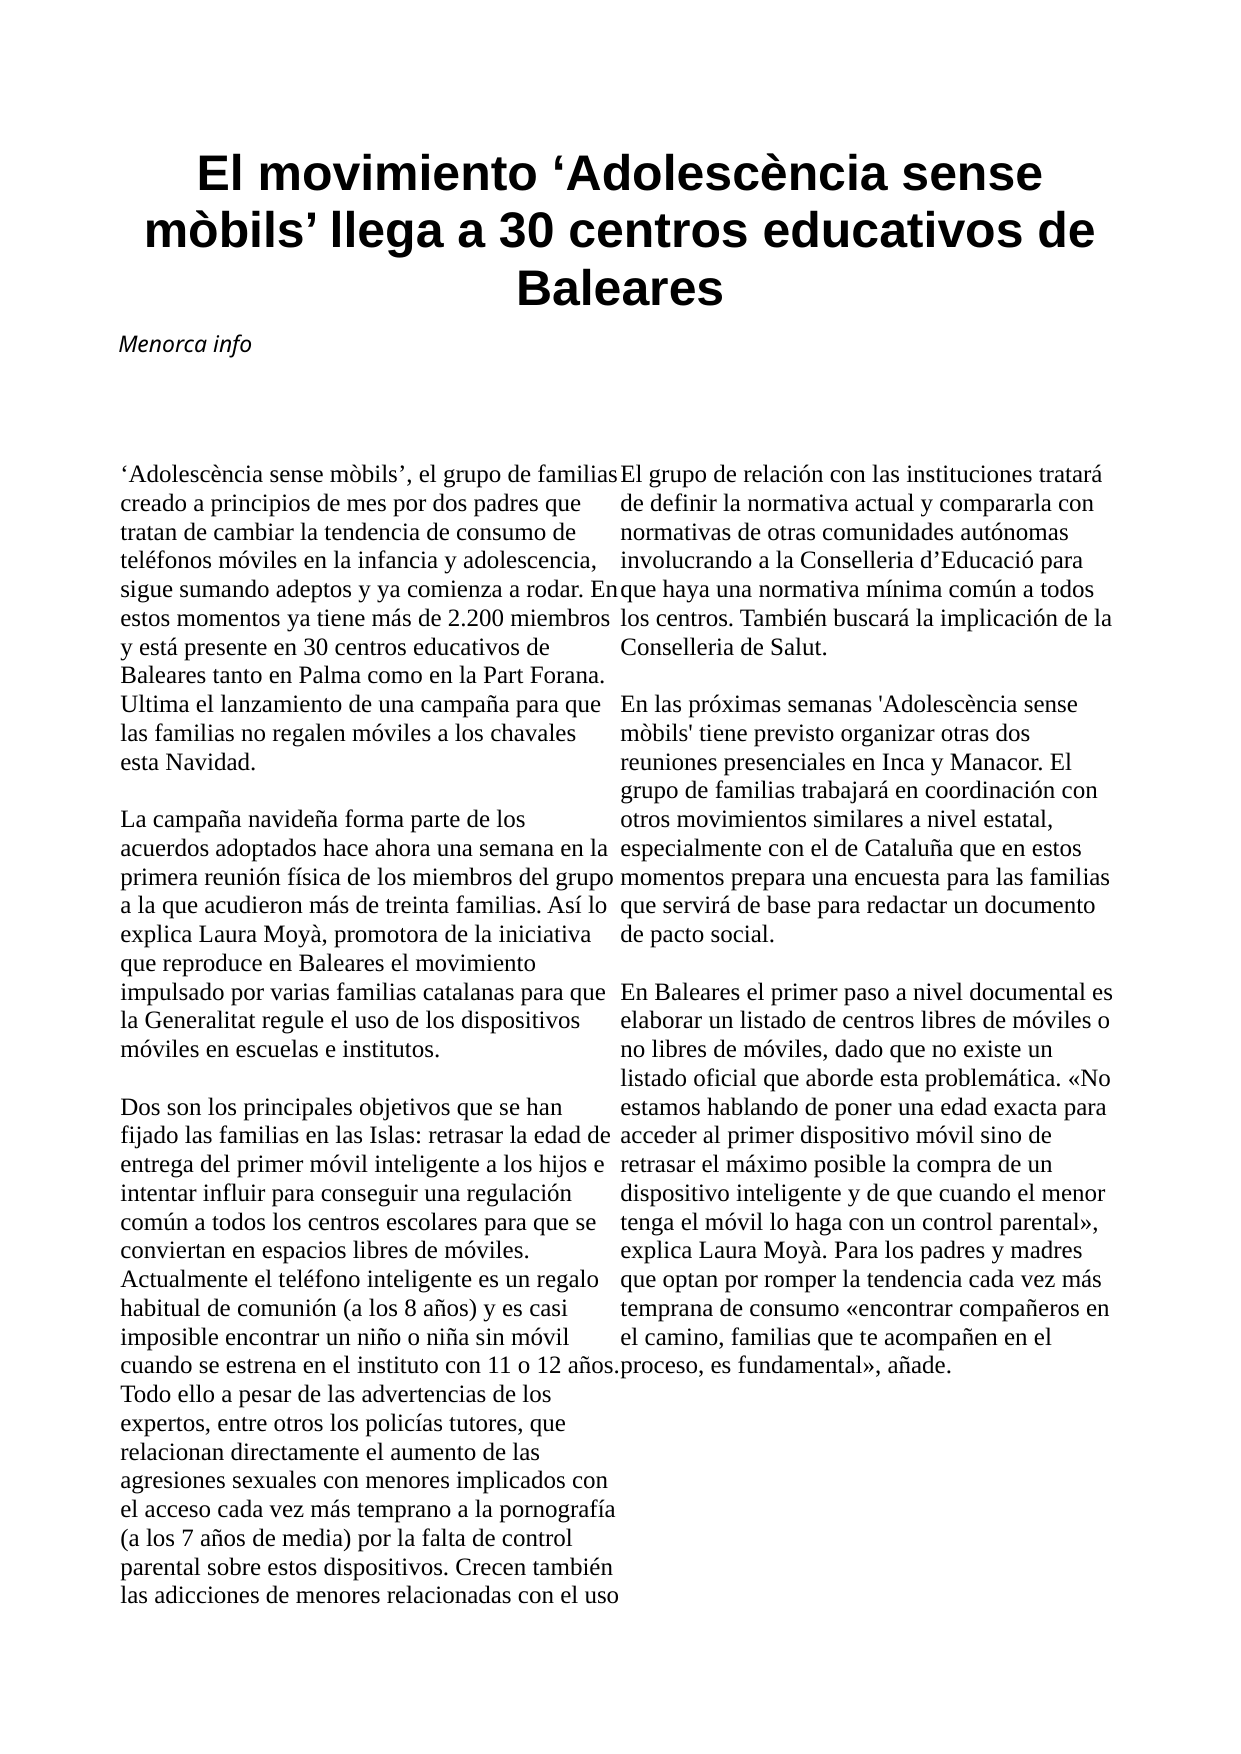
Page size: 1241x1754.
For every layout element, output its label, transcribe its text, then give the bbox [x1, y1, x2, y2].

text Menorca info [118, 328, 1122, 359]
table_header El grupo de relación con las instituciones tratará de definir la normativa actual y compararla con normativas de otras comunidades autónomas involucrando a la Conselleria d’Educació para que haya una normativa mínima común a todos los centros. También buscará la implicación de la Conselleria de Salut. En las próximas semanas 'Adolescència sense mòbils' tiene previsto organizar otras dos reuniones presenciales en Inca y Manacor. El grupo de familias trabajará en coordinación con otros movimientos similares a nivel estatal, especialmente con el de Cataluña que en estos momentos prepara una encuesta para las familias que servirá de base para redactar un documento de pacto social. En Baleares el primer paso a nivel documental es elaborar un listado de centros libres de móviles o no libres de móviles, dado que no existe un listado oficial que aborde esta problemática. «No estamos hablando de poner una edad exacta para acceder al primer dispositivo móvil sino de retrasar el máximo posible la compra de un dispositivo inteligente y de que cuando el menor tenga el móvil lo haga con un control parental», explica Laura Moyà. Para los padres y madres que optan por romper la tendencia cada vez más temprana de consumo «encontrar compañeros en el camino, familias que te acompañen en el proceso, es fundamental», añade. [620, 459, 1122, 1609]
title El movimiento ‘Adolescència sense mòbils’ llega a 30 centros educativos de Baleares [118, 143, 1122, 316]
table_header ‘Adolescència sense mòbils’, el grupo de familias creado a principios de mes por dos padres que tratan de cambiar la tendencia de consumo de teléfonos móviles en la infancia y adolescencia, sigue sumando adeptos y ya comienza a rodar. En estos momentos ya tiene más de 2.200 miembros y está presente en 30 centros educativos de Baleares tanto en Palma como en la Part Forana. Ultima el lanzamiento de una campaña para que las familias no regalen móviles a los chavales esta Navidad. La campaña navideña forma parte de los acuerdos adoptados hace ahora una semana en la primera reunión física de los miembros del grupo a la que acudieron más de treinta familias. Así lo explica Laura Moyà, promotora de la iniciativa que reproduce en Baleares el movimiento impulsado por varias familias catalanas para que la Generalitat regule el uso de los dispositivos móviles en escuelas e institutos. Dos son los principales objetivos que se han fijado las familias en las Islas: retrasar la edad de entrega del primer móvil inteligente a los hijos e intentar influir para conseguir una regulación común a todos los centros escolares para que se conviertan en espacios libres de móviles. Actualmente el teléfono inteligente es un regalo habitual de comunión (a los 8 años) y es casi imposible encontrar un niño o niña sin móvil cuando se estrena en el instituto con 11 o 12 años. Todo ello a pesar de las advertencias de los expertos, entre otros los policías tutores, que relacionan directamente el aumento de las agresiones sexuales con menores implicados con el acceso cada vez más temprano a la pornografía (a los 7 años de media) por la falta de control parental sobre estos dispositivos. Crecen también las adicciones de menores relacionadas con el uso [120, 459, 620, 1609]
